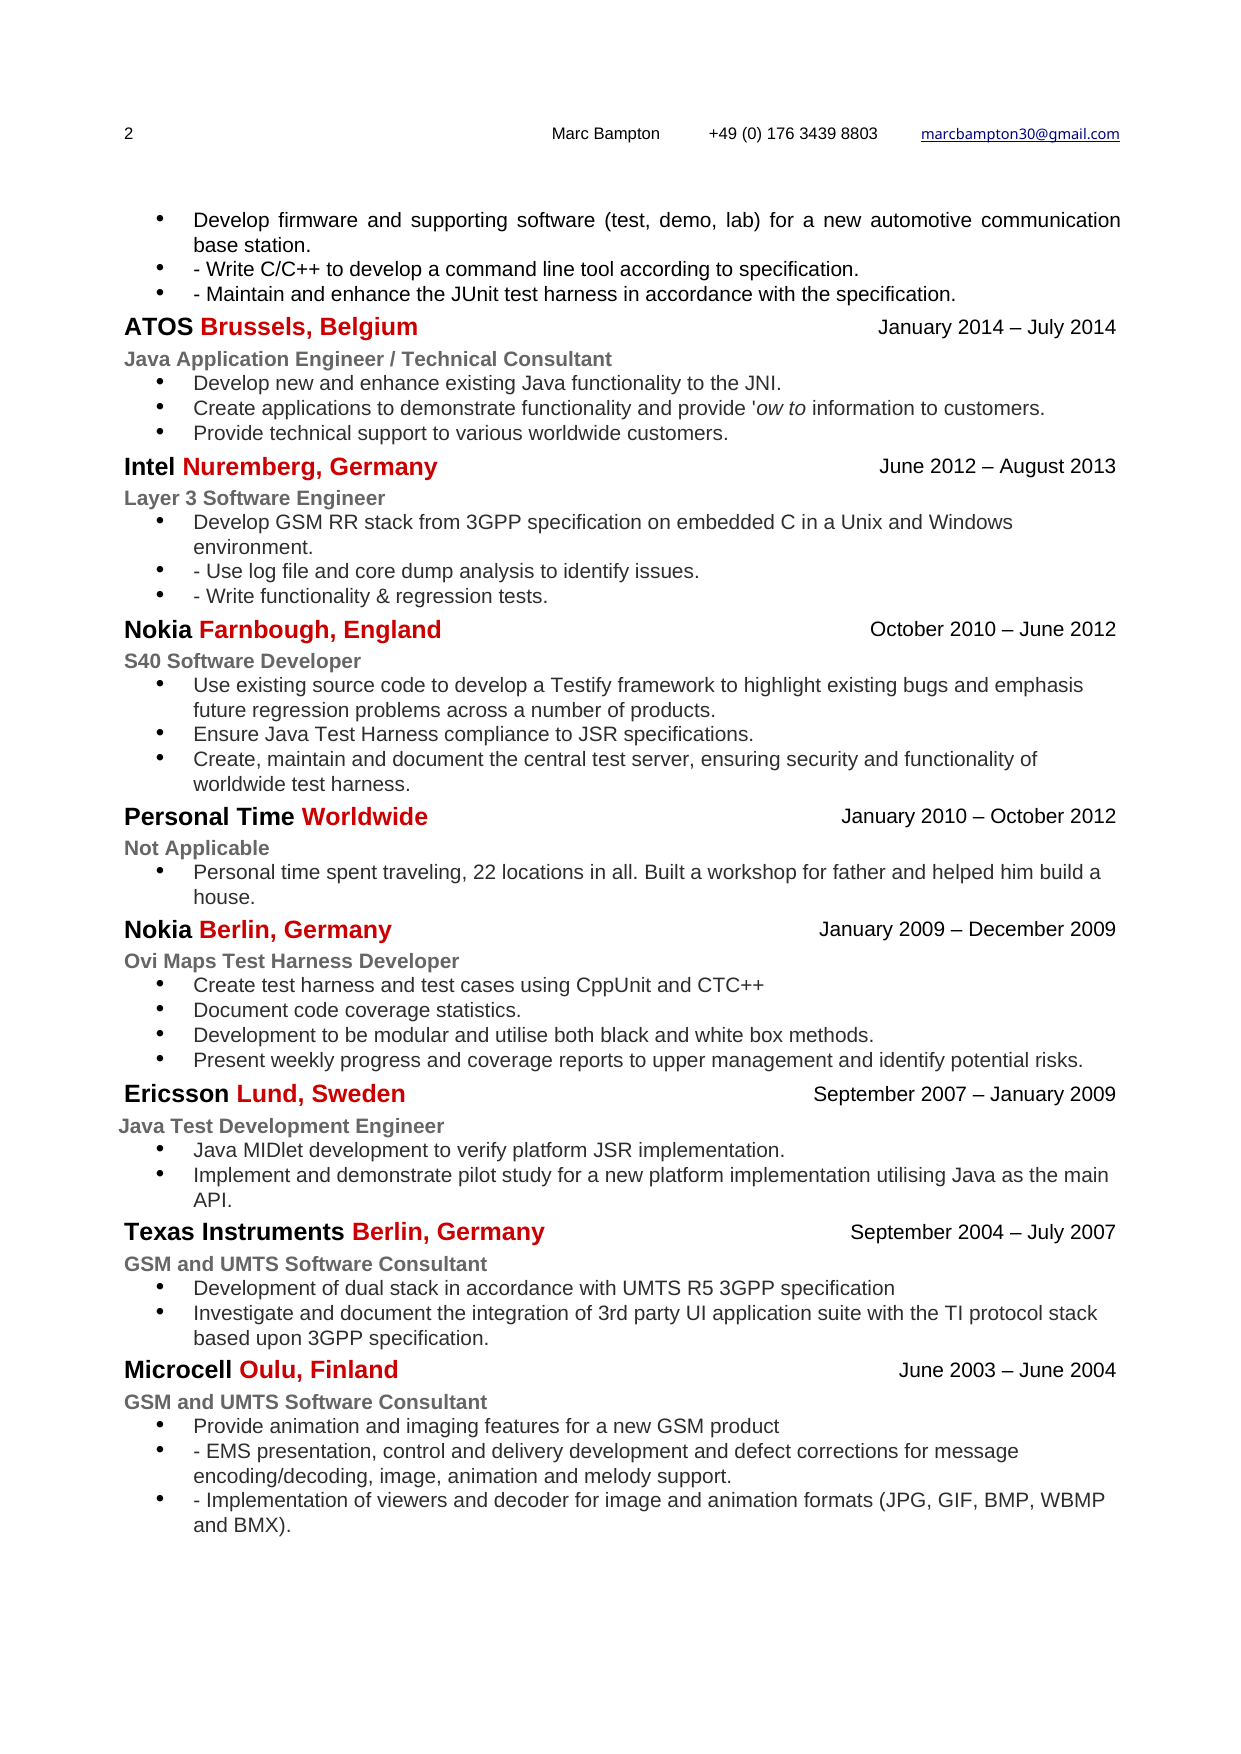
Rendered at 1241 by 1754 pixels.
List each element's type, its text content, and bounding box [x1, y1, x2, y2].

table_header June 2003 – June 2004 [620, 1350, 1122, 1390]
list Investigate and document the integration of 3rd party UI application suite with the TI protocol stack based upon 3GPP specification. [156, 1301, 1122, 1349]
list Java MIDlet development to verify platform JSR implementation. [156, 1137, 1122, 1162]
table_header Nokia Farnbough, England [118, 609, 620, 649]
list Development of dual stack in accordance with UMTS R5 3GPP specification [156, 1276, 1122, 1301]
table_header June 2012 – August 2013 [620, 446, 1122, 486]
list Ensure Java Test Harness compliance to JSR specifications. [156, 722, 1122, 747]
table_header January 2010 – October 2012 [620, 796, 1122, 836]
table_header Nokia Berlin, Germany [118, 909, 620, 949]
list Use existing source code to develop a Testify framework to highlight existing bugs and emphasis future regression problems across a number of products. [156, 673, 1122, 722]
list Create test harness and test cases using CppUnit and CTC++ [156, 973, 1122, 998]
table_header Texas Instruments Berlin, Germany [118, 1211, 620, 1252]
list Development to be modular and utilise both black and white box methods. [156, 1023, 1122, 1048]
list Develop new and enhance existing Java functionality to the JNI. [156, 371, 1122, 396]
list Provide technical support to various worldwide customers. [156, 421, 1122, 446]
text S40 Software Developer [118, 649, 1122, 673]
table_header January 2009 – December 2009 [620, 909, 1122, 949]
table_header September 2007 – January 2009 [620, 1073, 1122, 1113]
list - Maintain and enhance the JUnit test harness in accordance with the specification. [156, 282, 1122, 307]
table_header September 2004 – July 2007 [620, 1211, 1122, 1252]
list Create, maintain and document the central test server, ensuring security and functionality of worldwide test harness. [156, 747, 1122, 796]
list - Use log file and core dump analysis to identify issues. [156, 559, 1122, 584]
table_header ATOS Brussels, Belgium [118, 307, 620, 347]
text Layer 3 Software Engineer [118, 486, 1122, 510]
text Not Applicable [118, 836, 1122, 860]
list Present weekly progress and coverage reports to upper management and identify potential risks. [156, 1048, 1122, 1073]
table_header Intel Nuremberg, Germany [118, 446, 620, 486]
text GSM and UMTS Software Consultant [118, 1390, 1122, 1414]
list Implement and demonstrate pilot study for a new platform implementation utilising Java as the main API. [156, 1162, 1122, 1211]
list Document code coverage statistics. [156, 998, 1122, 1023]
text GSM and UMTS Software Consultant [118, 1252, 1122, 1276]
table_header Microcell Oulu, Finland [118, 1350, 620, 1390]
list Develop firmware and supporting software (test, demo, lab) for a new automotive communication base station. [156, 208, 1122, 257]
table_header October 2010 – June 2012 [620, 609, 1122, 649]
list Personal time spent traveling, 22 locations in all. Built a workshop for father and helped him build a house. [156, 860, 1122, 909]
text Java Application Engineer / Technical Consultant [118, 347, 1122, 371]
list Develop GSM RR stack from 3GPP specification on embedded C in a Unix and Windows environment. [156, 510, 1122, 559]
table_header January 2014 – July 2014 [620, 307, 1122, 347]
text Ovi Maps Test Harness Developer [118, 949, 1122, 973]
table_header Personal Time Worldwide [118, 796, 620, 836]
list - EMS presentation, control and delivery development and defect corrections for message encoding/decoding, image, animation and melody support. [156, 1439, 1122, 1488]
text Java Test Development Engineer [118, 1113, 1122, 1137]
table_header Ericsson Lund, Sweden [118, 1073, 620, 1113]
list Provide animation and imaging features for a new GSM product [156, 1414, 1122, 1439]
list - Write C/C++ to develop a command line tool according to specification. [156, 257, 1122, 282]
list - Write functionality & regression tests. [156, 584, 1122, 609]
list Create applications to demonstrate functionality and provide 'ow to information to customers. [156, 396, 1122, 421]
list - Implementation of viewers and decoder for image and animation formats (JPG, GIF, BMP, WBMP and BMX). [156, 1488, 1122, 1537]
